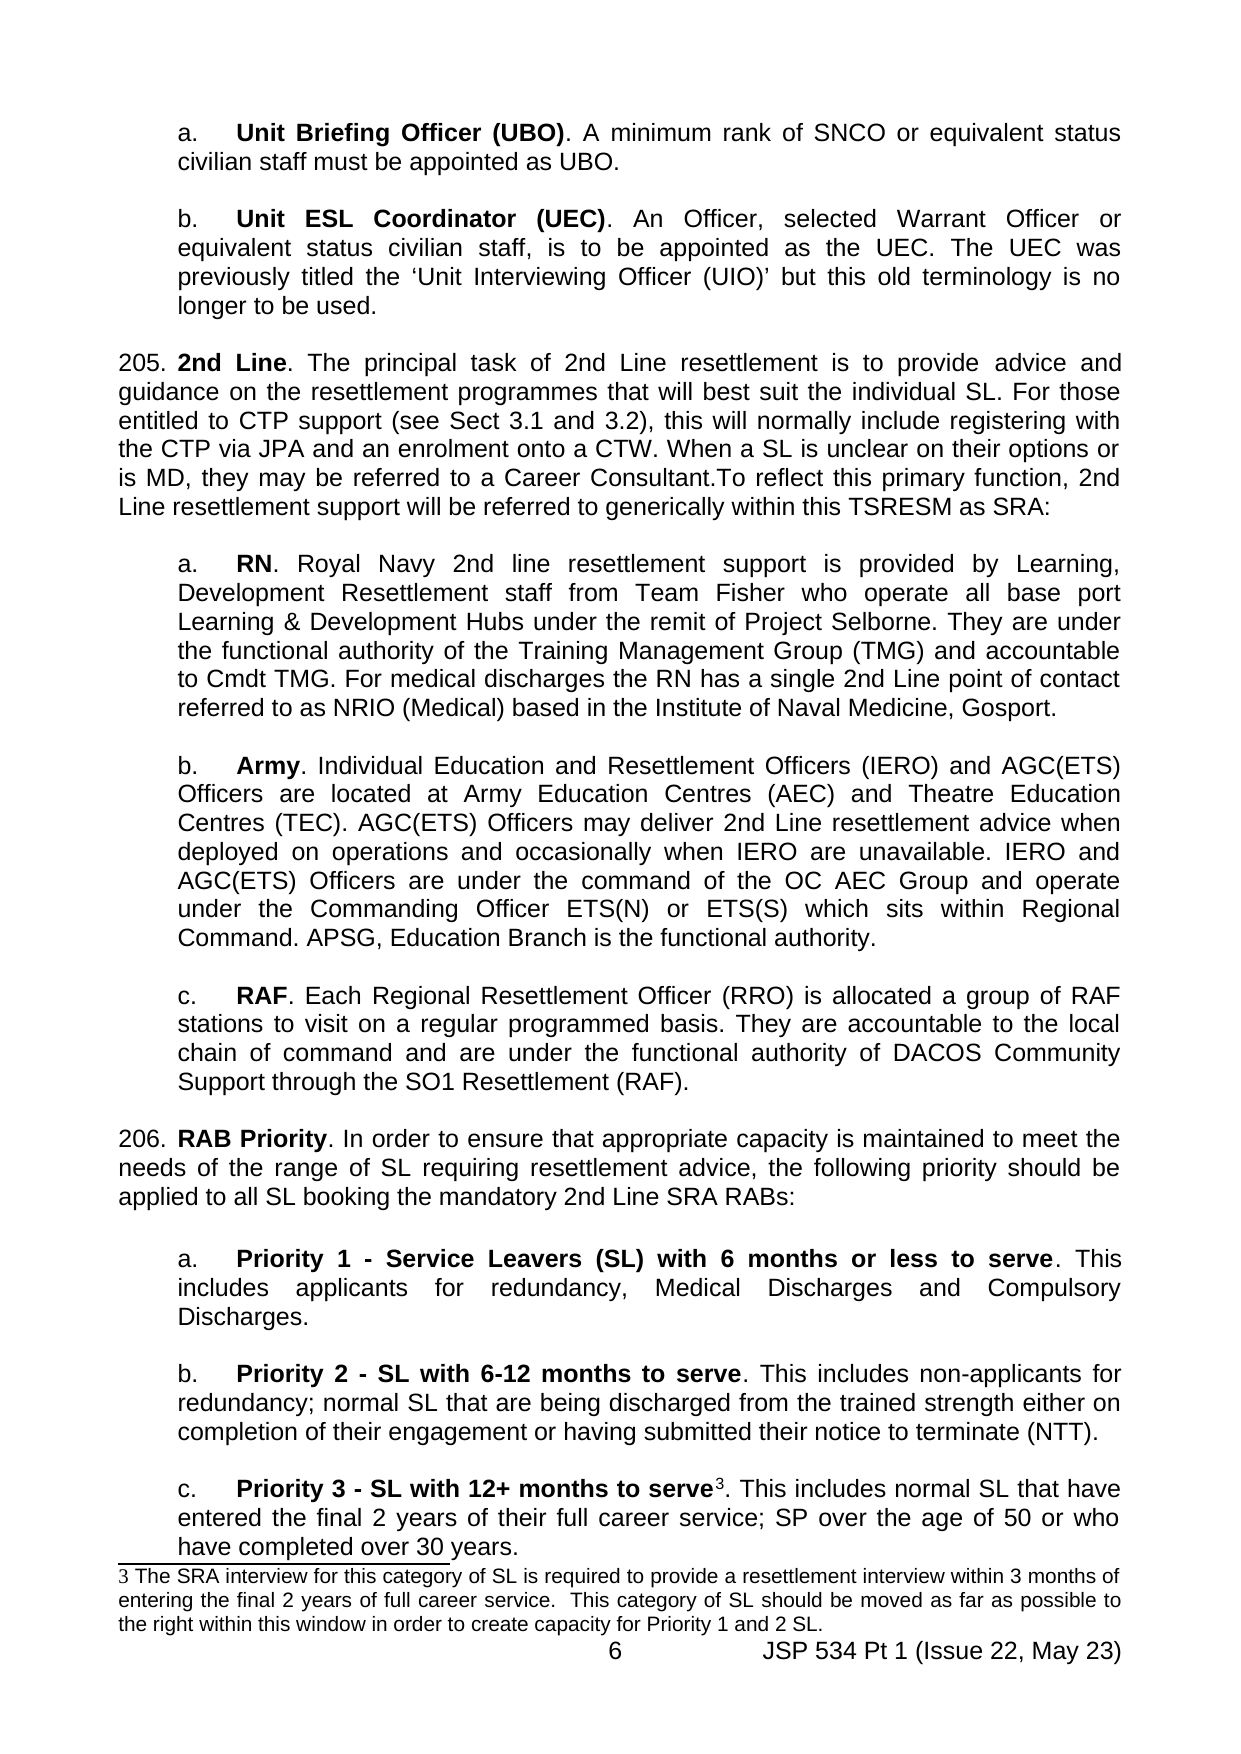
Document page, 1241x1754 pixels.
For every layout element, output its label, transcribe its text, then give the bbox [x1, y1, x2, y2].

text a. Unit Briefing Officer (UBO). A minimum rank of SNCO or equivalent status civilian staff must be appointed as UBO. [177, 118, 1122, 176]
text c. RAF. Each Regional Resettlement Officer (RRO) is allocated a group of RAF stations to visit on a regular programmed basis. They are accountable to the local chain of command and are under the functional authority of DACOS Community Support through the SO1 Resettlement (RAF). [177, 981, 1122, 1096]
list Army. Individual Education and Resettlement Officers (IERO) and AGC(ETS) Officers are located at Army Education Centres (AEC) and Theatre Education Centres (TEC). AGC(ETS) Officers may deliver 2nd Line resettlement advice when deployed on operations and occasionally when IERO are unavailable. IERO and AGC(ETS) Officers are under the command of the OC AEC Group and operate under the Commanding Officer ETS(N) or ETS(S) which sits within Regional Command. APSG, Education Branch is the functional authority. [177, 751, 1122, 952]
list RAB Priority. In order to ensure that appropriate capacity is maintained to meet the needs of the range of SL requiring resettlement advice, the following priority should be applied to all SL booking the mandatory 2nd Line SRA RABs: [118, 1124, 1122, 1211]
list RN. Royal Navy 2nd line resettlement support is provided by Learning, Development Resettlement staff from Team Fisher who operate all base port Learning & Development Hubs under the remit of Project Selborne. They are under the functional authority of the Training Management Group (TMG) and accountable to Cmdt TMG. For medical discharges the RN has a single 2nd Line point of contact referred to as NRIO (Medical) based in the Institute of Naval Medicine, Gosport. [177, 549, 1122, 722]
list 2nd Line. The principal task of 2nd Line resettlement is to provide advice and guidance on the resettlement programmes that will best suit the individual SL. For those entitled to CTP support (see Sect 3.1 and 3.2), this will normally include registering with the CTP via JPA and an enrolment onto a CTW. When a SL is unclear on their options or is MD, they may be referred to a Career Consultant.To reflect this primary function, 2nd Line resettlement support will be referred to generically within this TSRESM as SRA: [118, 348, 1122, 521]
text The SRA interview for this category of SL is required to provide a resettlement interview within 3 months of entering the final 2 years of full career service. This category of SL should be moved as far as possible to the right within this window in order to create capacity for Priority 1 and 2 SL. [118, 1564, 1122, 1636]
text c. Priority 3 - SL with 12+ months to serve. This includes normal SL that have entered the final 2 years of their full career service; SP over the age of 50 or who have completed over 30 years. [177, 1474, 1122, 1560]
text a. Priority 1 - Service Leavers (SL) with 6 months or less to serve. This includes applicants for redundancy, Medical Discharges and Compulsory Discharges. [177, 1244, 1122, 1330]
text b. Unit ESL Coordinator (UEC). An Officer, selected Warrant Officer or equivalent status civilian staff, is to be appointed as the UEC. The UEC was previously titled the ‘Unit Interviewing Officer (UIO)’ but this old terminology is no longer to be used. [177, 204, 1122, 319]
text b. Priority 2 - SL with 6-12 months to serve. This includes non-applicants for redundancy; normal SL that are being discharged from the trained strength either on completion of their engagement or having submitted their notice to terminate (NTT). [177, 1359, 1122, 1445]
